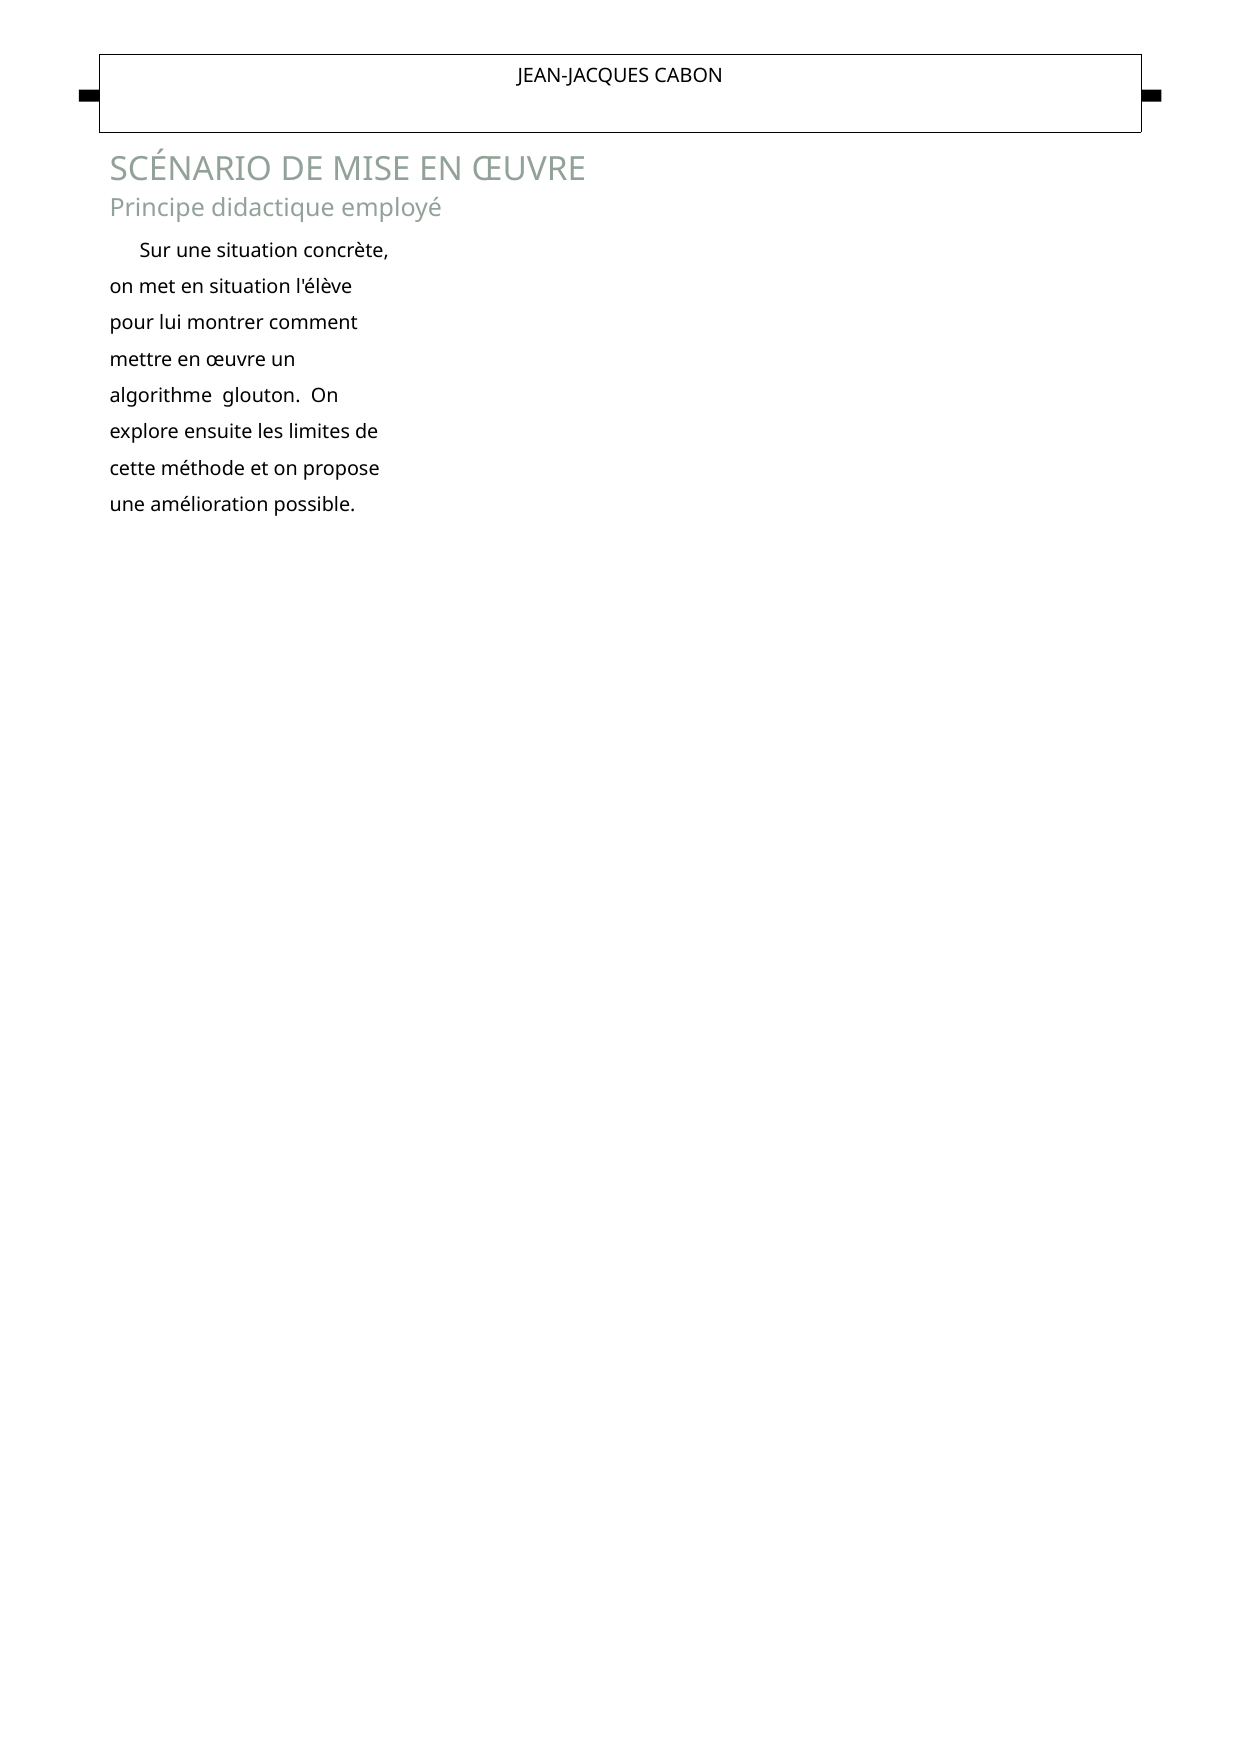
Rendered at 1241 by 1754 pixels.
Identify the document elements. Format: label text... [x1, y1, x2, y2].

text Principe didactique employé [109, 190, 1131, 224]
text Sur une situation concrète, on met en situation l'élève pour lui montrer comment mettre en œuvre un algorithme glouton. On explore ensuite les limites de cette méthode et on propose une amélioration possible. [109, 236, 400, 517]
subtitle ScÉnario de Mise en Œuvre [109, 144, 1131, 190]
